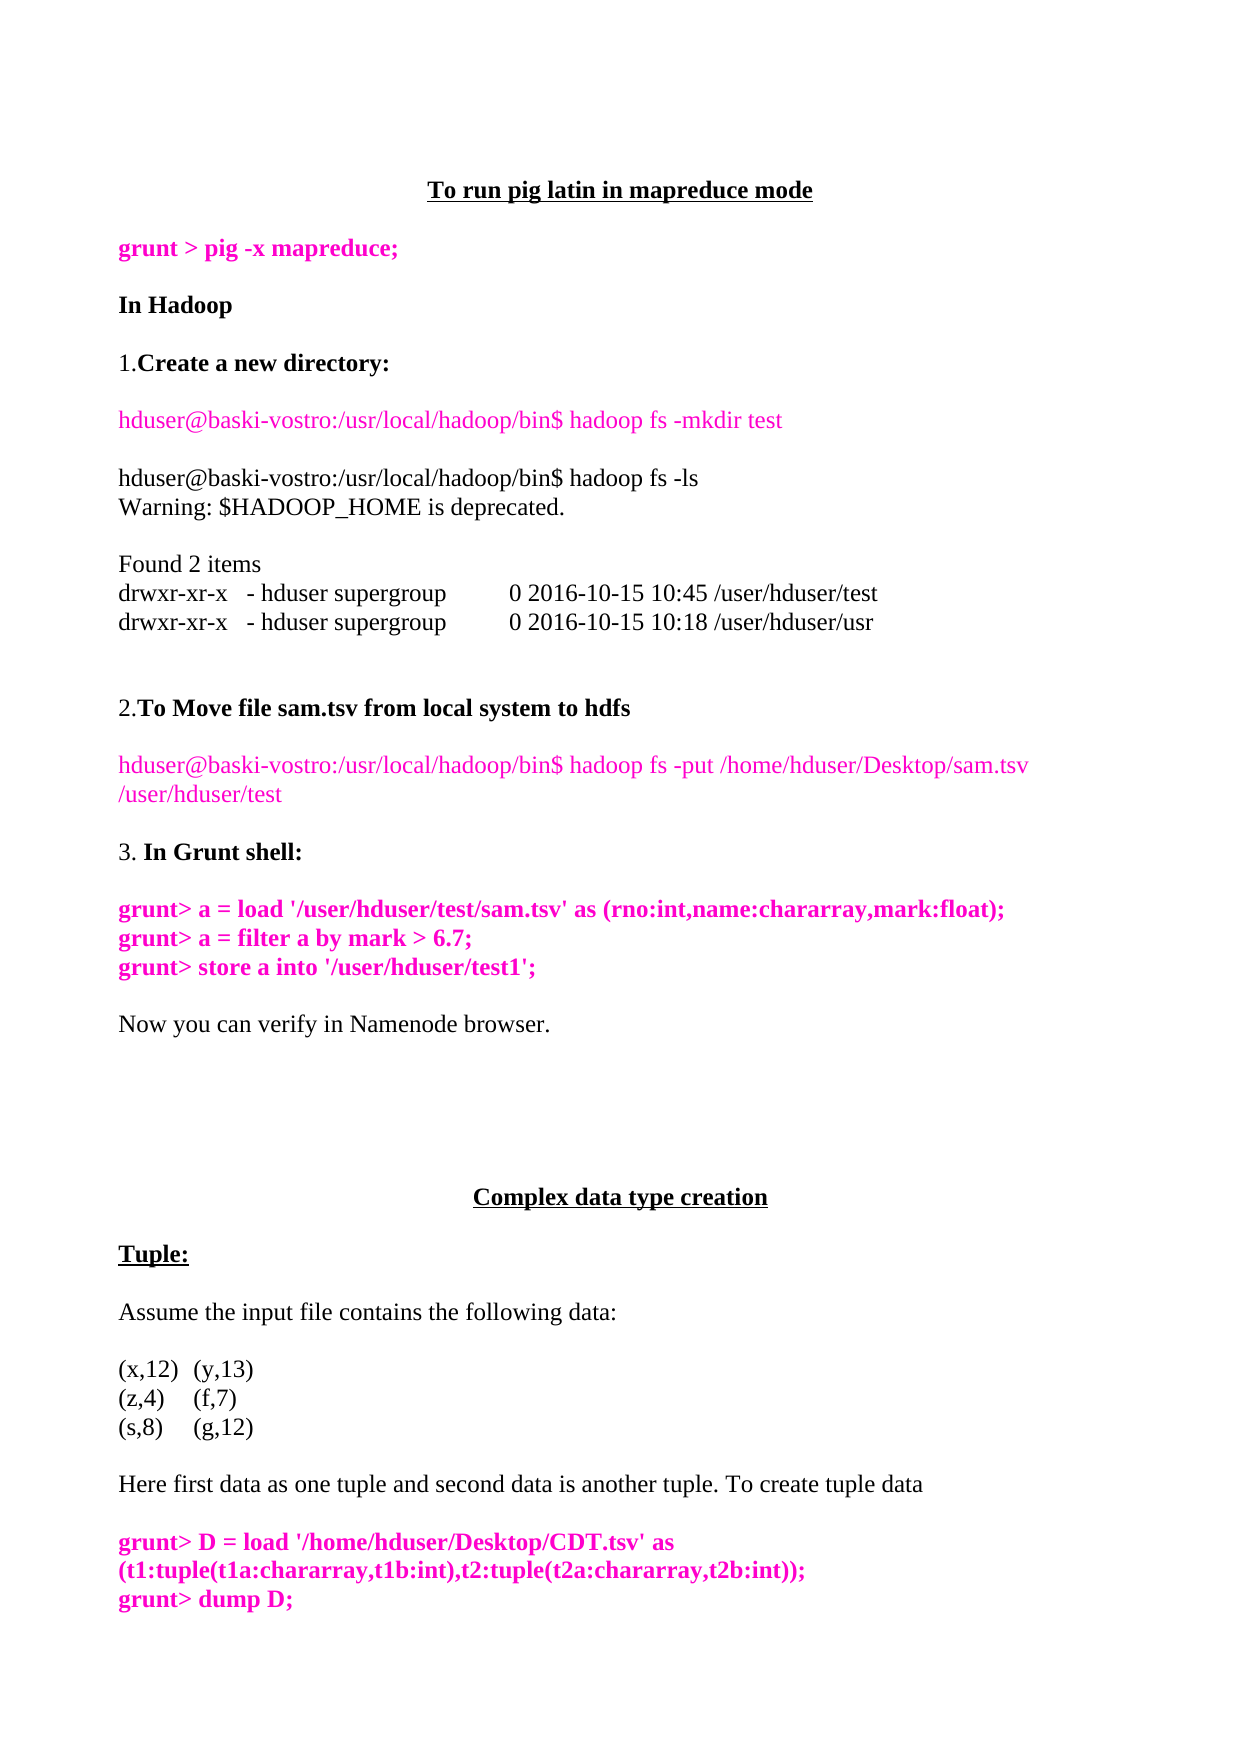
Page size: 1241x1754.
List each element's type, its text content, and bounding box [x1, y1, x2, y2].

text 2.To Move file sam.tsv from local system to hdfs [118, 693, 1122, 722]
text In Hadoop [118, 291, 1122, 319]
text hduser@baski-vostro:/usr/local/hadoop/bin$ hadoop fs -mkdir test [118, 406, 1122, 434]
text Assume the input file contains the following data: [118, 1297, 1122, 1326]
text grunt > pig -x mapreduce; [118, 233, 1122, 262]
text grunt> a = load '/user/hduser/test/sam.tsv' as (rno:int,name:chararray,mark:float); [118, 894, 1122, 923]
text (s,8) (g,12) [118, 1412, 1122, 1441]
text 3. In Grunt shell: [118, 837, 1122, 866]
text hduser@baski-vostro:/usr/local/hadoop/bin$ hadoop fs -put /home/hduser/Desktop/sam.tsv /user/hduser/test [118, 751, 1122, 808]
text Warning: $HADOOP_HOME is deprecated. [118, 492, 1122, 521]
text grunt> a = filter a by mark > 6.7; [118, 923, 1122, 952]
text Now you can verify in Namenode browser. [118, 1009, 1122, 1038]
text To run pig latin in mapreduce mode [118, 176, 1122, 204]
text 1.Create a new directory: [118, 348, 1122, 377]
text grunt> store a into '/user/hduser/test1'; [118, 952, 1122, 981]
text Here first data as one tuple and second data is another tuple. To create tuple data [118, 1469, 1122, 1498]
text (x,12) (y,13) [118, 1354, 1122, 1383]
text hduser@baski-vostro:/usr/local/hadoop/bin$ hadoop fs -ls [118, 463, 1122, 492]
text grunt> D = load '/home/hduser/Desktop/CDT.tsv' as (t1:tuple(t1a:chararray,t1b:int),t2:tuple(t2a:chararray,t2b:int)); [118, 1527, 1122, 1584]
text (z,4) (f,7) [118, 1383, 1122, 1412]
text Found 2 items [118, 549, 1122, 578]
text Complex data type creation [118, 1182, 1122, 1211]
text grunt> dump D; [118, 1584, 1122, 1613]
text drwxr-xr-x - hduser supergroup 0 2016-10-15 10:18 /user/hduser/usr [118, 607, 1122, 636]
text drwxr-xr-x - hduser supergroup 0 2016-10-15 10:45 /user/hduser/test [118, 578, 1122, 607]
text Tuple: [118, 1239, 1122, 1268]
